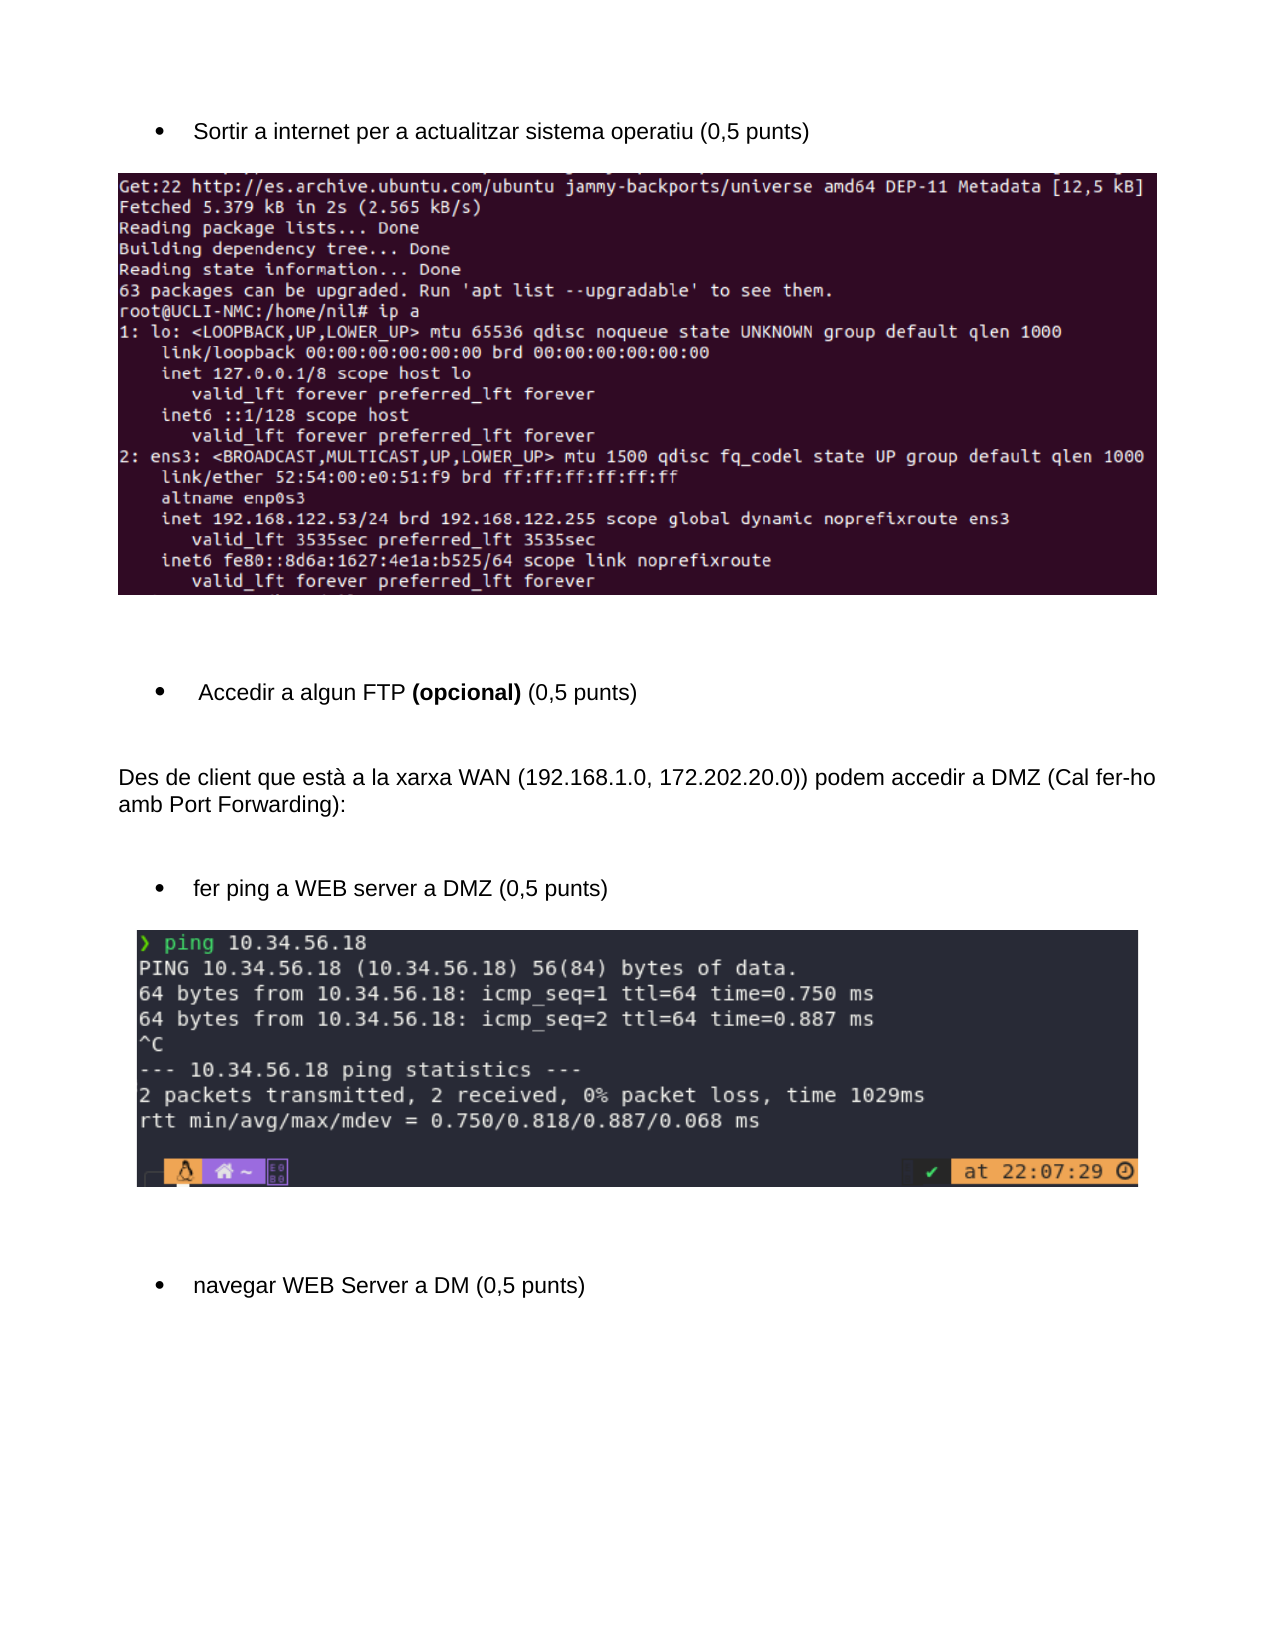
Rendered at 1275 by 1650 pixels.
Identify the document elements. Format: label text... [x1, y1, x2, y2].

list navegar WEB Server a DM (0,5 punts) [156, 1272, 1157, 1298]
list Sortir a internet per a actualitzar sistema operatiu (0,5 punts) [156, 118, 1157, 144]
list Accedir a algun FTP (opcional) (0,5 punts) [156, 679, 1157, 706]
picture [118, 173, 1157, 595]
text Des de client que està a la xarxa WAN (192.168.1.0, 172.202.20.0)) podem accedir a DMZ (Cal fer-ho amb Port Forwarding): [118, 764, 1157, 817]
picture [136, 930, 1139, 1187]
list fer ping a WEB server a DMZ (0,5 punts) [156, 875, 1157, 902]
